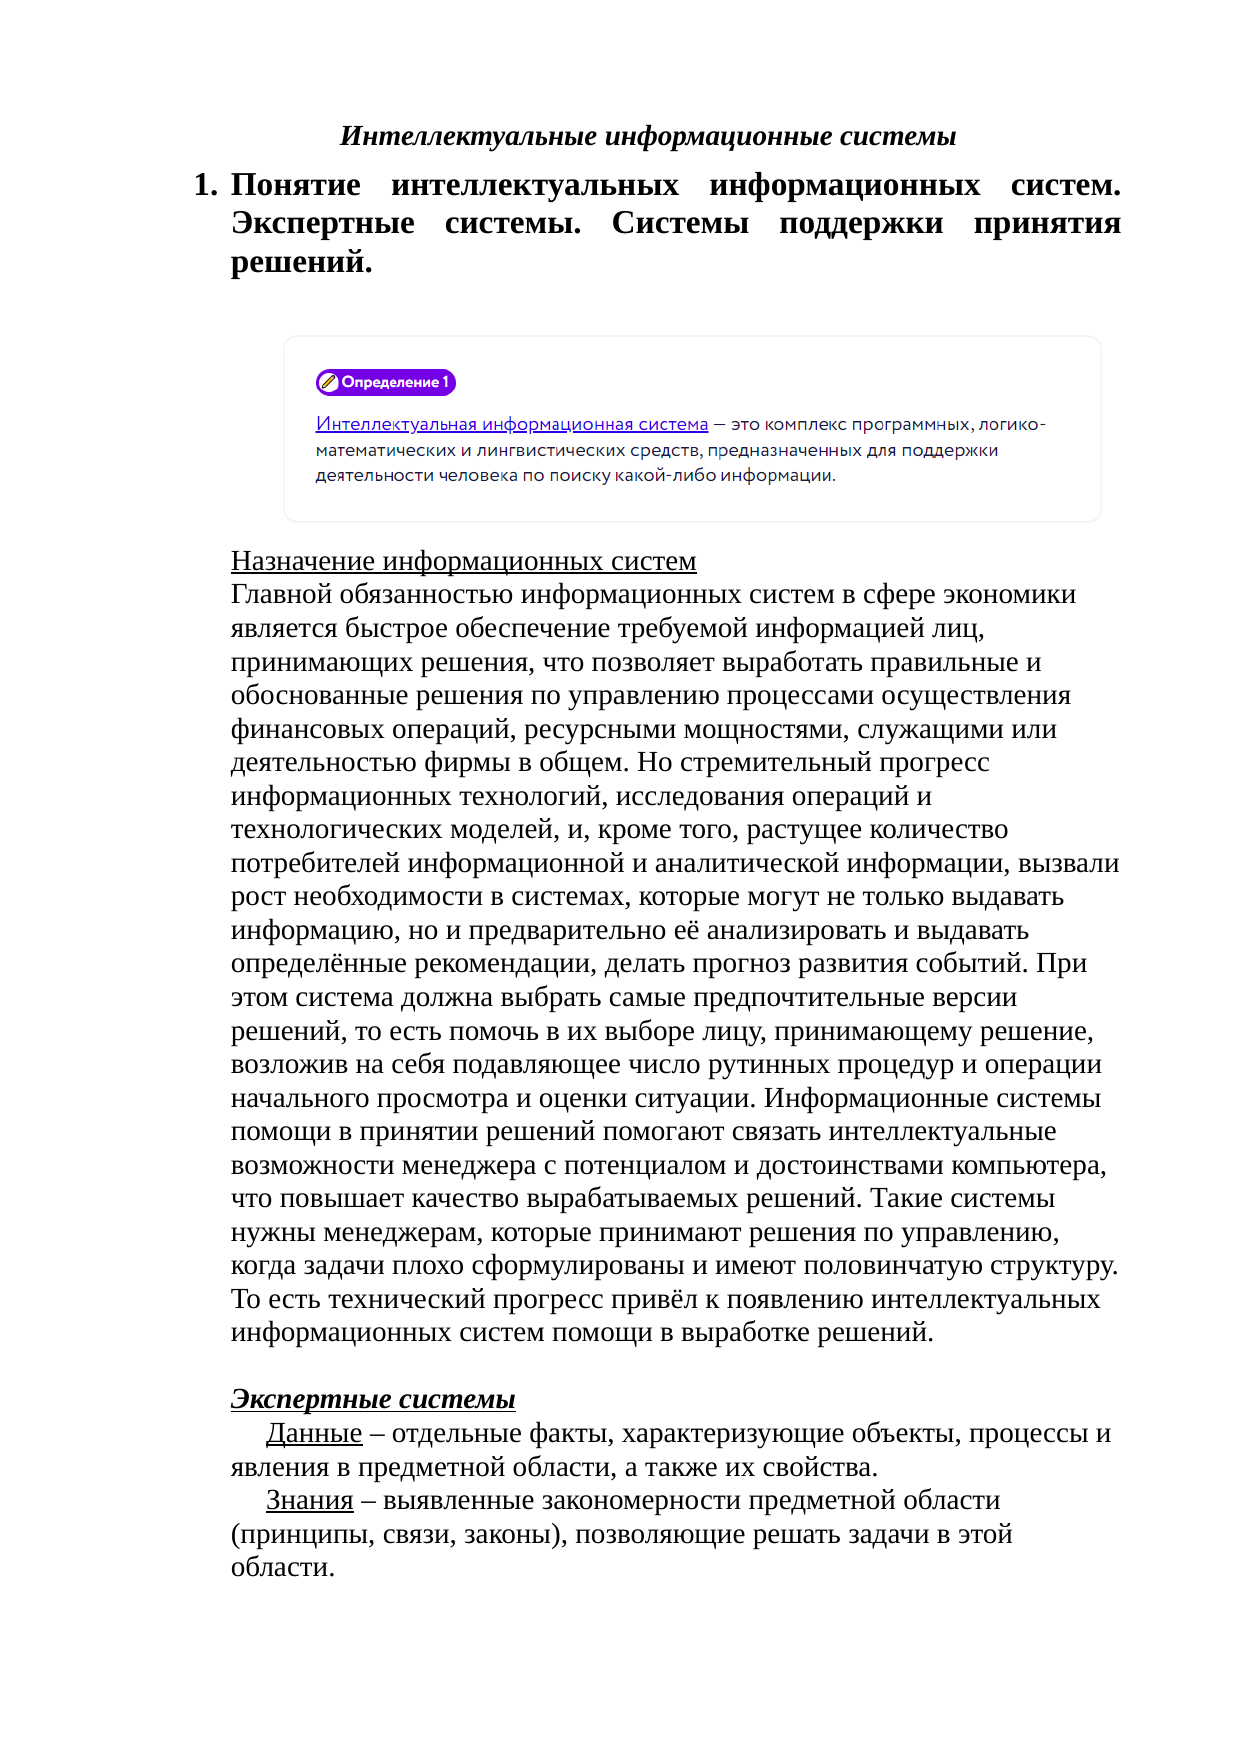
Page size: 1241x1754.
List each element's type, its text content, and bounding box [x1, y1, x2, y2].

text Знания – выявленные закономерности предметной области (принципы, связи, законы), позволяющие решать задачи в этой области. [231, 1482, 1122, 1583]
text Данные – отдельные факты, характеризующие объекты, процессы и явления в предметной области, а также их свойства. [231, 1415, 1122, 1482]
text Интеллектуальные информационные системы [118, 118, 1122, 152]
text Экспертные системы [231, 1382, 1122, 1415]
list Понятие интеллектуальных информационных систем. Экспертные системы. Системы поддержки принятия решений. [193, 164, 1122, 279]
text Назначение информационных систем [231, 544, 1122, 577]
text Главной обязанностью информационных систем в сфере экономики является быстрое обеспечение требуемой информацией лиц, принимающих решения, что позволяет выработать правильные и обоснованные решения по управлению процессами осуществления финансовых операций, ресурсными мощностями, служащими или деятельностью фирмы в общем. Но стремительный прогресс информационных технологий, исследования операций и технологических моделей, и, кроме того, растущее количество потребителей информационной и аналитической информации, вызвали рост необходимости в системах, которые могут не только выдавать информацию, но и предварительно её анализировать и выдавать определённые рекомендации, делать прогноз развития событий. При этом система должна выбрать самые предпочтительные версии решений, то есть помочь в их выборе лицу, принимающему решение, возложив на себя подавляющее число рутинных процедур и операции начального просмотра и оценки ситуации. Информационные системы помощи в принятии решений помогают связать интеллектуальные возможности менеджера с потенциалом и достоинствами компьютера, что повышает качество вырабатываемых решений. Такие системы нужны менеджерам, которые принимают решения по управлению, когда задачи плохо сформулированы и имеют половинчатую структуру. То есть технический прогресс привёл к появлению интеллектуальных информационных систем помощи в выработке решений. [231, 577, 1122, 1348]
